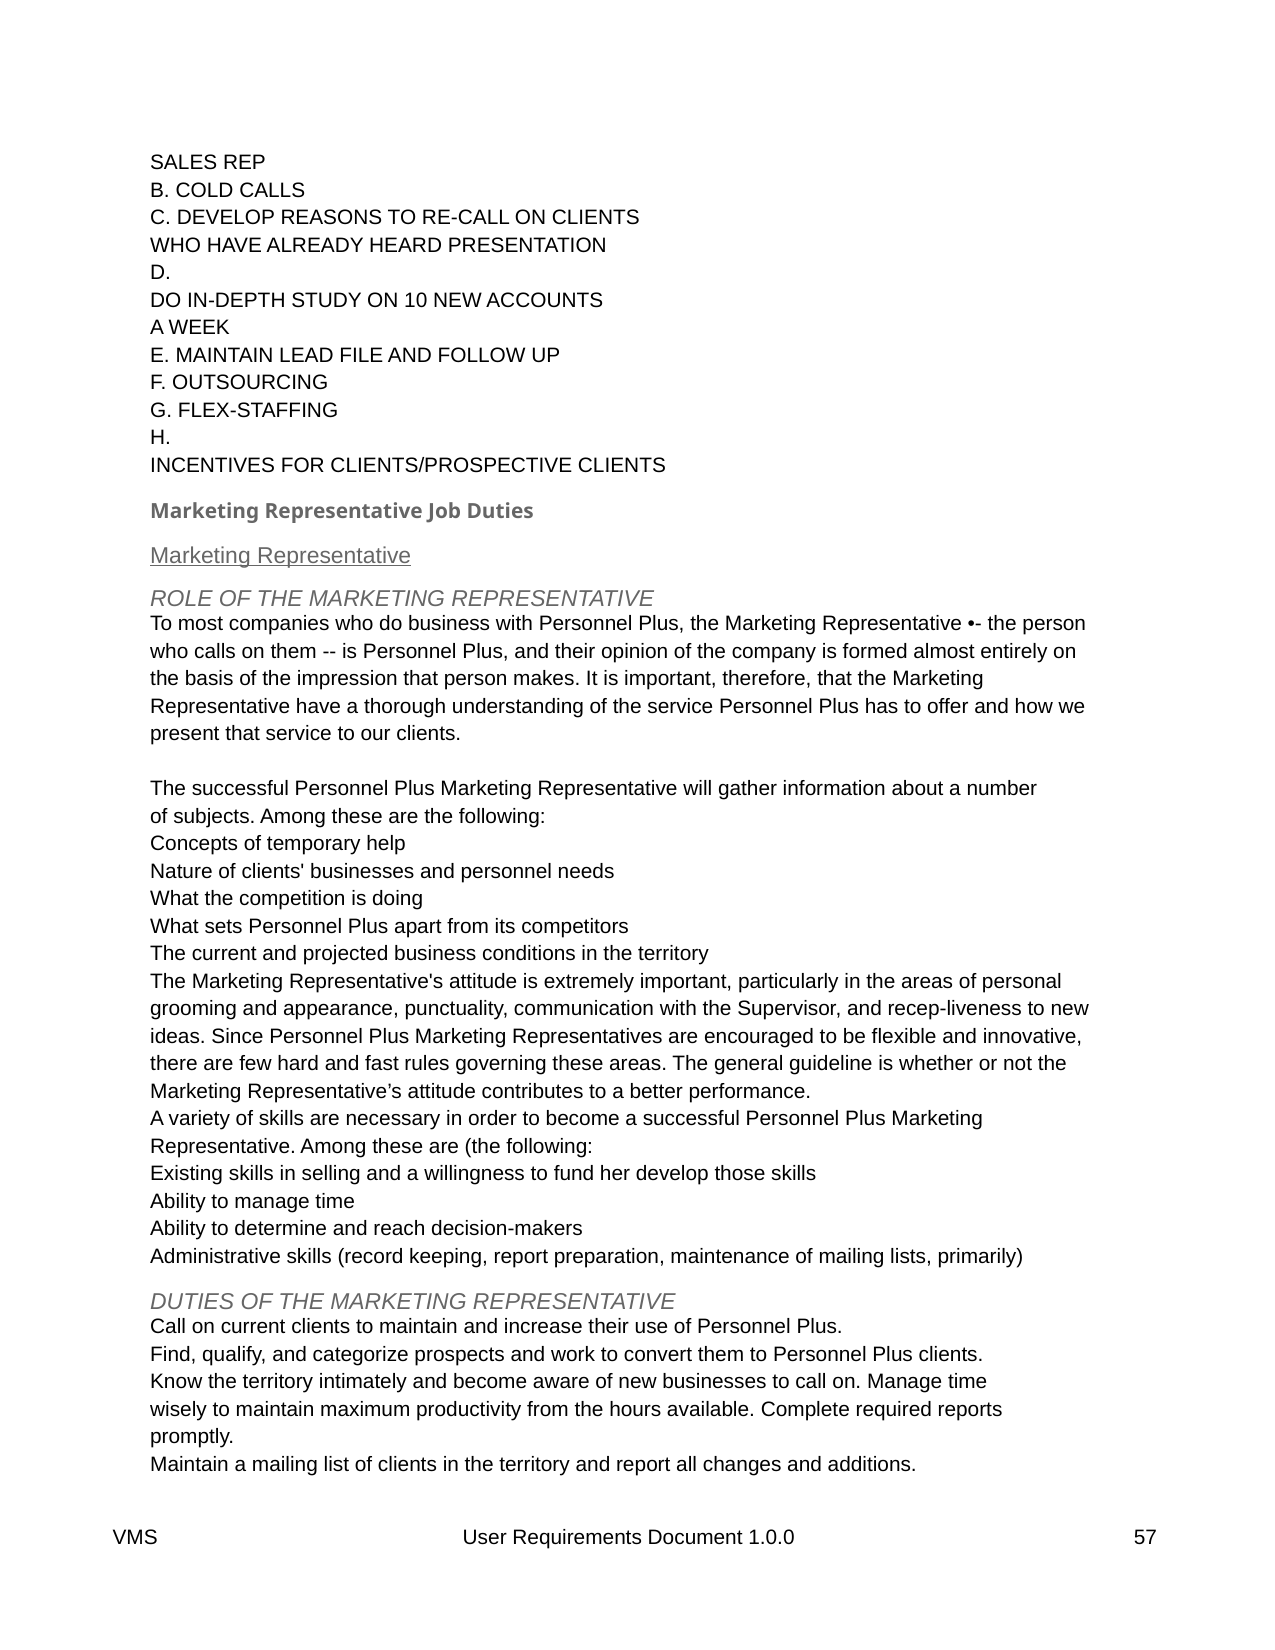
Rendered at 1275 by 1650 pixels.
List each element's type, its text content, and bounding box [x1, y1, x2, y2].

text wisely to maintain maximum productivity from the hours available. Complete required reports [150, 1397, 1162, 1421]
text D. [150, 260, 1162, 284]
text Know the territory intimately and become aware of new businesses to call on. Manage time [150, 1369, 1162, 1393]
subtitle Marketing Representative [150, 542, 1162, 568]
text promptly. [150, 1424, 1162, 1448]
text Existing skills in selling and a willingness to fund her develop those skills [150, 1161, 1162, 1185]
text Administrative skills (record keeping, report preparation, maintenance of mailing lists, primarily) [150, 1244, 1162, 1268]
text Nature of clients' businesses and personnel needs [150, 859, 1162, 883]
text C. DEVELOP REASONS TO RE-CALL ON CLIENTS [150, 205, 1162, 229]
text B. COLD CALLS [150, 177, 1162, 201]
text The successful Personnel Plus Marketing Representative will gather information about a number [150, 776, 1162, 800]
text Marketing Representative’s attitude contributes to a better performance. [150, 1079, 1162, 1103]
text Representative have a thorough understanding of the service Personnel Plus has to offer and how we [150, 694, 1162, 718]
text Maintain a mailing list of clients in the territory and report all changes and additions. [150, 1452, 1162, 1476]
text SALES REP [150, 150, 1162, 174]
text Representative. Among these are (the following: [150, 1134, 1162, 1158]
text Ability to determine and reach decision-makers [150, 1216, 1162, 1240]
text The current and projected business conditions in the territory [150, 941, 1162, 965]
text DO IN-DEPTH STUDY ON 10 NEW ACCOUNTS [150, 287, 1162, 311]
text Call on current clients to maintain and increase their use of Personnel Plus. [150, 1314, 1162, 1338]
text What the competition is doing [150, 886, 1162, 910]
text The Marketing Representative's attitude is extremely important, particularly in the areas of personal [150, 969, 1162, 993]
text grooming and appearance, punctuality, communication with the Supervisor, and recep-liveness to new [150, 996, 1162, 1020]
text What sets Personnel Plus apart from its competitors [150, 914, 1162, 938]
text F. OUTSOURCING [150, 370, 1162, 394]
text WHO HAVE ALREADY HEARD PRESENTATION [150, 232, 1162, 256]
subtitle DUTIES OF THE MARKETING REPRESENTATIVE [150, 1288, 1162, 1314]
text A variety of skills are necessary in order to become a successful Personnel Plus Marketing [150, 1106, 1162, 1130]
text H. [150, 425, 1162, 449]
text who calls on them -- is Personnel Plus, and their opinion of the company is formed almost entirely on [150, 639, 1162, 663]
text Ability to manage time [150, 1189, 1162, 1213]
text E. MAINTAIN LEAD FILE AND FOLLOW UP [150, 342, 1162, 366]
subtitle ROLE OF THE MARKETING REPRESENTATIVE [150, 585, 1162, 611]
text of subjects. Among these are the following: [150, 804, 1162, 828]
text ideas. Since Personnel Plus Marketing Representatives are encouraged to be flexible and innovative, [150, 1024, 1162, 1048]
text G. FLEX-STAFFING [150, 397, 1162, 421]
subtitle Marketing Representative Job Duties [150, 497, 1162, 525]
text there are few hard and fast rules governing these areas. The general guideline is whether or not the [150, 1051, 1162, 1075]
text Concepts of temporary help [150, 831, 1162, 855]
text the basis of the impression that person makes. It is important, therefore, that the Marketing [150, 666, 1162, 690]
text INCENTIVES FOR CLIENTS/PROSPECTIVE CLIENTS [150, 452, 1162, 476]
text present that service to our clients. [150, 721, 1162, 745]
text To most companies who do business with Personnel Plus, the Marketing Representative •- the person [150, 611, 1162, 635]
text A WEEK [150, 315, 1162, 339]
text Find, qualify, and categorize prospects and work to convert them to Personnel Plus clients. [150, 1342, 1162, 1366]
